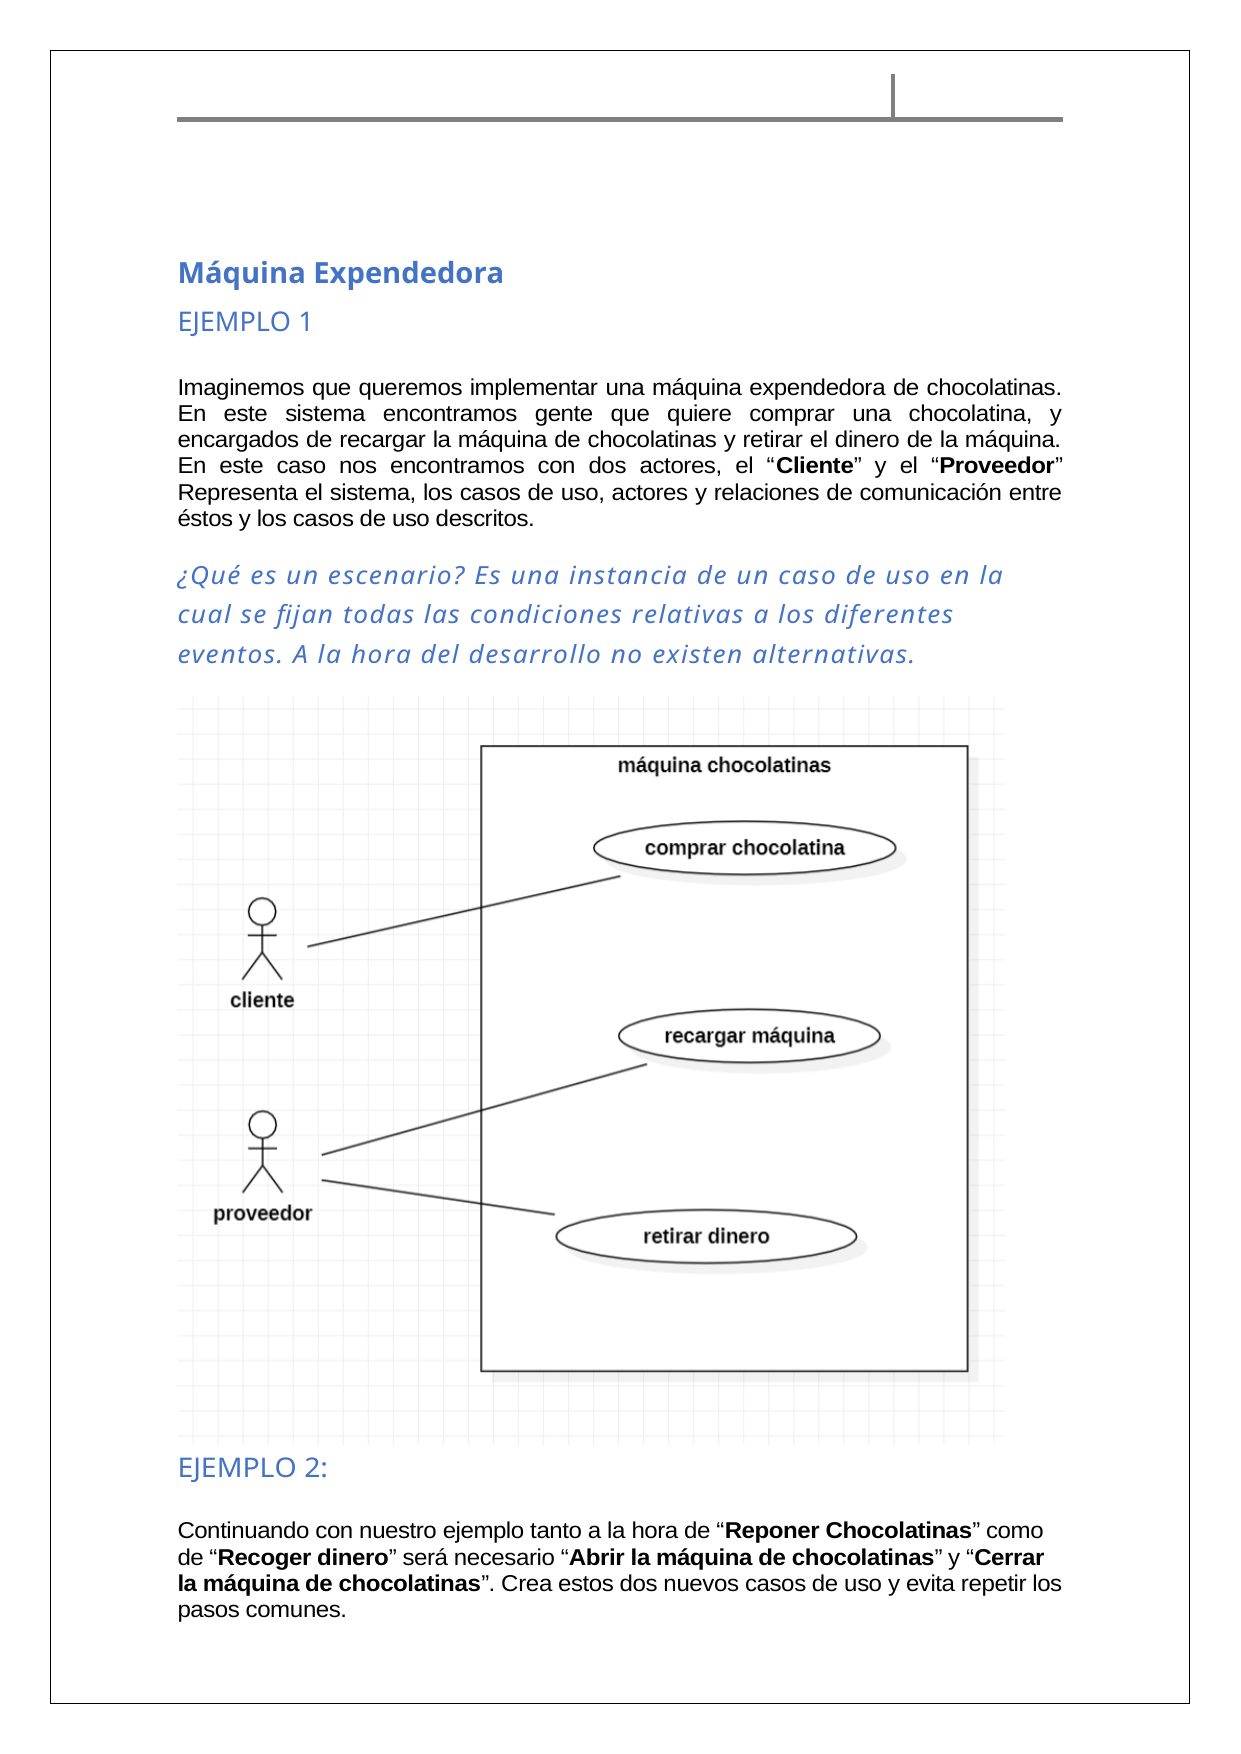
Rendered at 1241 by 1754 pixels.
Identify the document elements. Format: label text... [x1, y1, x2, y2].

subtitle Máquina Expendedora [177, 252, 1063, 292]
subtitle EJEMPLO 2: [177, 1448, 1063, 1485]
text Imaginemos que queremos implementar una máquina expendedora de chocolatinas. En este sistema encontramos gente que quiere comprar una chocolatina, y encargados de recargar la máquina de chocolatinas y retirar el dinero de la máquina. En este caso nos encontramos con dos actores, el “Cliente” y el “Proveedor” Representa el sistema, los casos de uso, actores y relaciones de comunicación entre éstos y los casos de uso descritos. [177, 373, 1063, 532]
subtitle EJEMPLO 1 [177, 302, 1063, 339]
text Continuando con nuestro ejemplo tanto a la hora de “Reponer Chocolatinas” como de “Recoger dinero” será necesario “Abrir la máquina de chocolatinas” y “Cerrar la máquina de chocolatinas”. Crea estos dos nuevos casos de uso y evita repetir los pasos comunes. [177, 1517, 1063, 1622]
text ¿Qué es un escenario? Es una instancia de un caso de uso en la cual se fijan todas las condiciones relativas a los diferentes eventos. A la hora del desarrollo no existen alternativas. [177, 558, 1063, 670]
